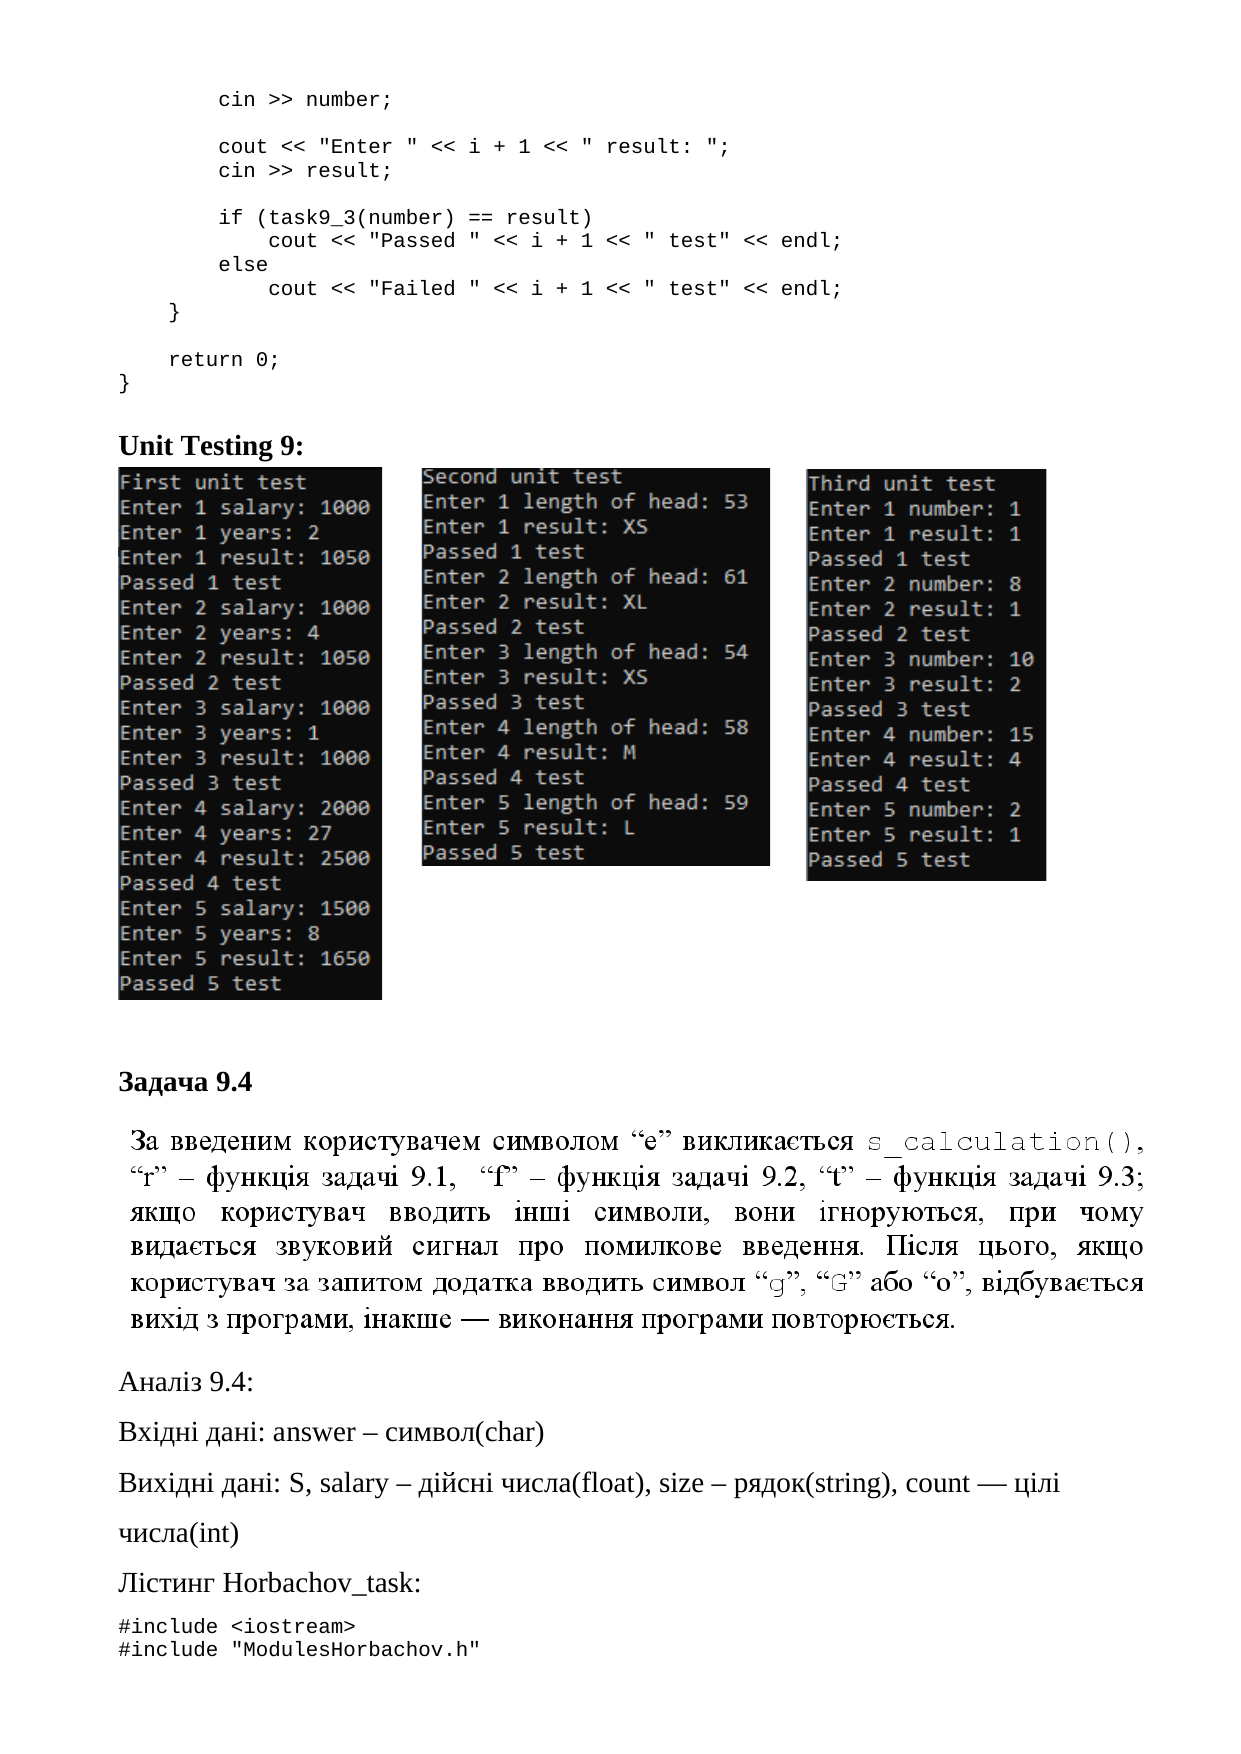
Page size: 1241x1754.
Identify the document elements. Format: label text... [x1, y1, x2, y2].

text Вхідні дані: answer – символ(char) [118, 1414, 1152, 1448]
text cout << "Passed " << i + 1 << " test" << endl; [118, 231, 1152, 254]
text #include "ModulesHorbachov.h" [118, 1639, 1152, 1663]
text #include <iostream> [118, 1616, 1152, 1639]
text cin >> number; [118, 89, 1152, 112]
text else [118, 254, 1152, 278]
picture [421, 468, 771, 866]
text cout << "Failed " << i + 1 << " test" << endl; [118, 278, 1152, 301]
text Вихідні дані: S, salary – дійсні числа(float), size – рядок(string), count — цілі числа(int) [118, 1465, 1152, 1549]
picture [118, 1114, 1152, 1348]
text if (task9_3(number) == result) [118, 207, 1152, 231]
text Аналіз 9.4: [118, 1348, 1152, 1398]
picture [805, 469, 1047, 881]
text } [118, 301, 1152, 325]
text Лістинг Horbachov_task: [118, 1566, 1152, 1599]
text Задача 9.4 [118, 1064, 1152, 1098]
text cout << "Enter " << i + 1 << " result: "; [118, 136, 1152, 159]
text cin >> result; [118, 159, 1152, 183]
text } [118, 372, 1152, 396]
text Unit Testing 9: [118, 428, 1152, 462]
text return 0; [118, 349, 1152, 372]
picture [118, 467, 383, 1000]
